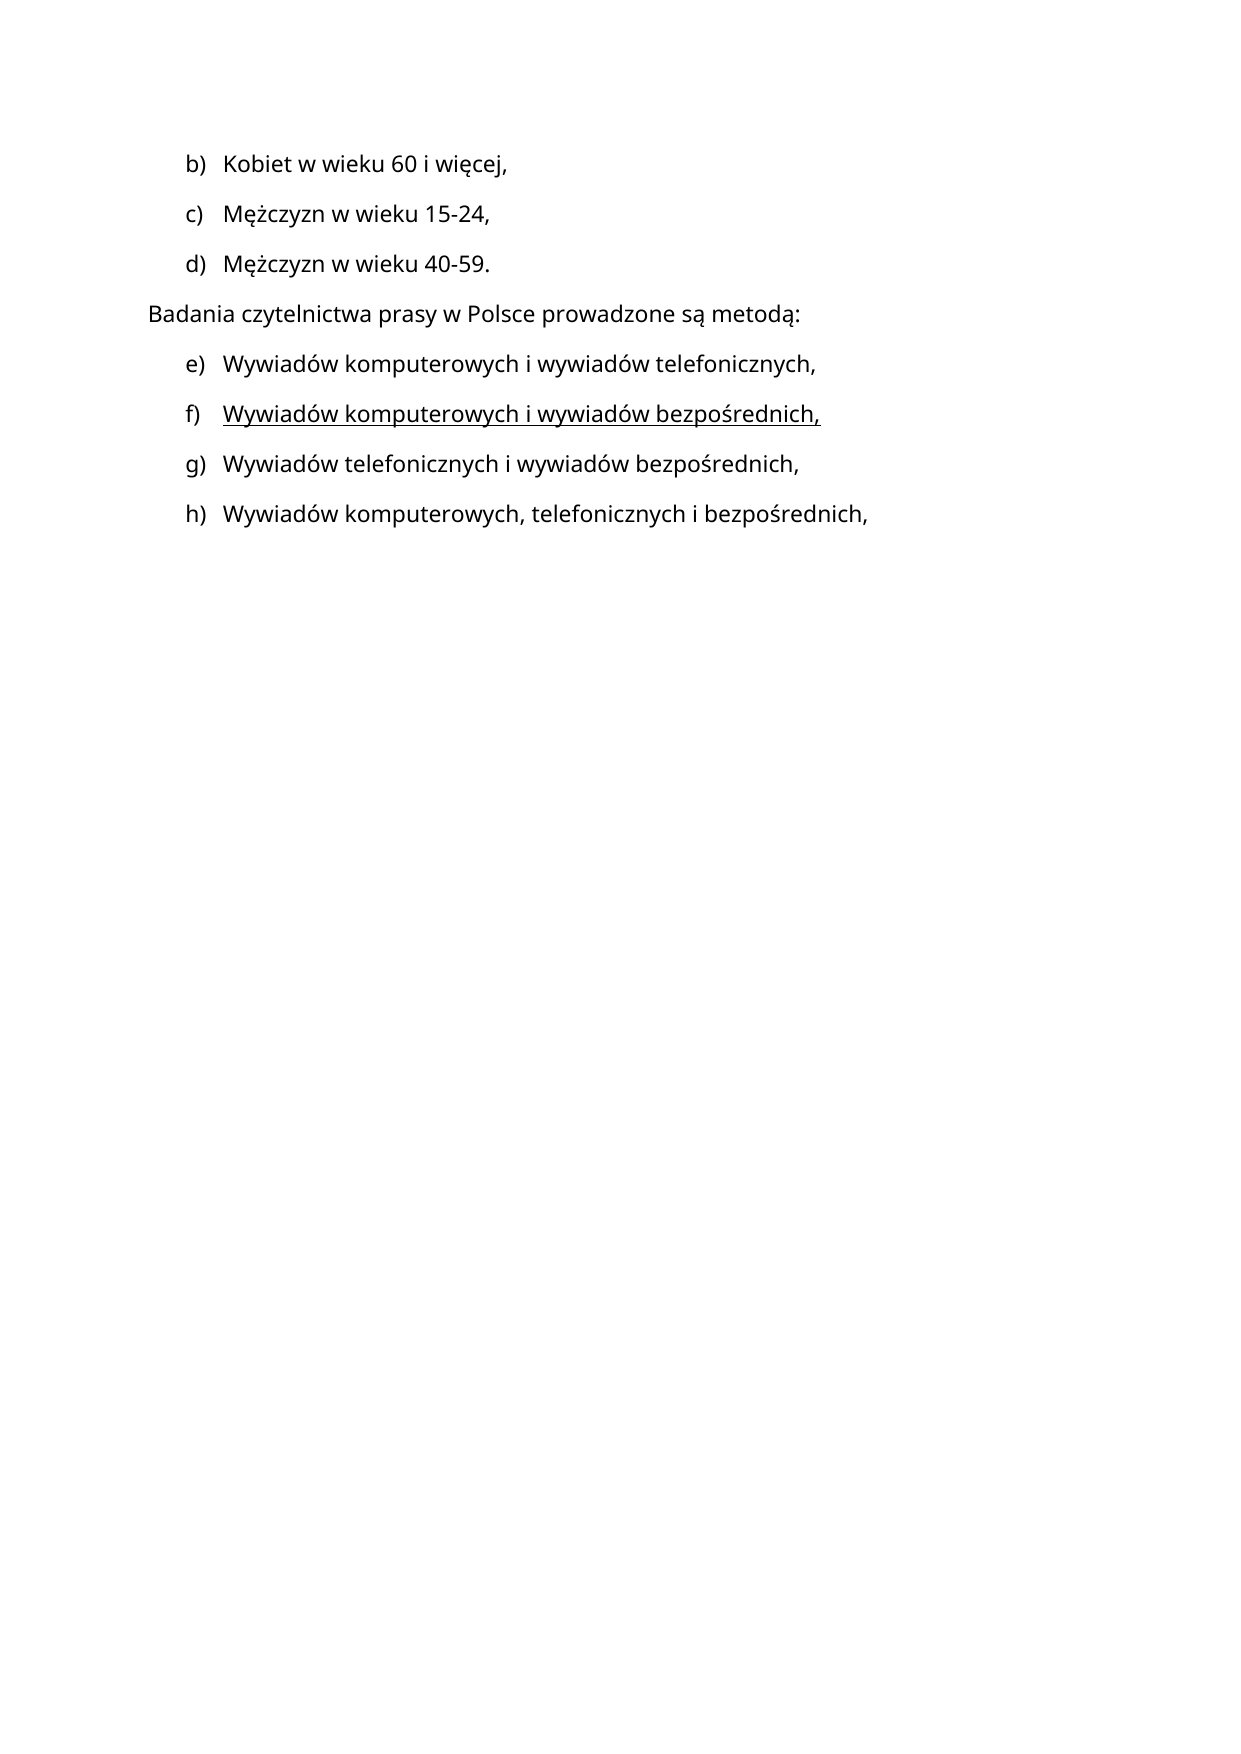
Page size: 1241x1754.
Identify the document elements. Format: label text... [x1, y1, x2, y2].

list Wywiadów telefonicznych i wywiadów bezpośrednich, [185, 448, 1093, 479]
text Badania czytelnictwa prasy w Polsce prowadzone są metodą: [148, 298, 1093, 329]
list Kobiet w wieku 60 i więcej, [185, 148, 1093, 179]
list Wywiadów komputerowych i wywiadów telefonicznych, [185, 348, 1093, 379]
list Mężczyzn w wieku 15-24, [185, 198, 1093, 229]
list Wywiadów komputerowych, telefonicznych i bezpośrednich, [185, 498, 1093, 529]
list Wywiadów komputerowych i wywiadów bezpośrednich, [185, 398, 1093, 429]
list Mężczyzn w wieku 40-59. [185, 248, 1093, 279]
